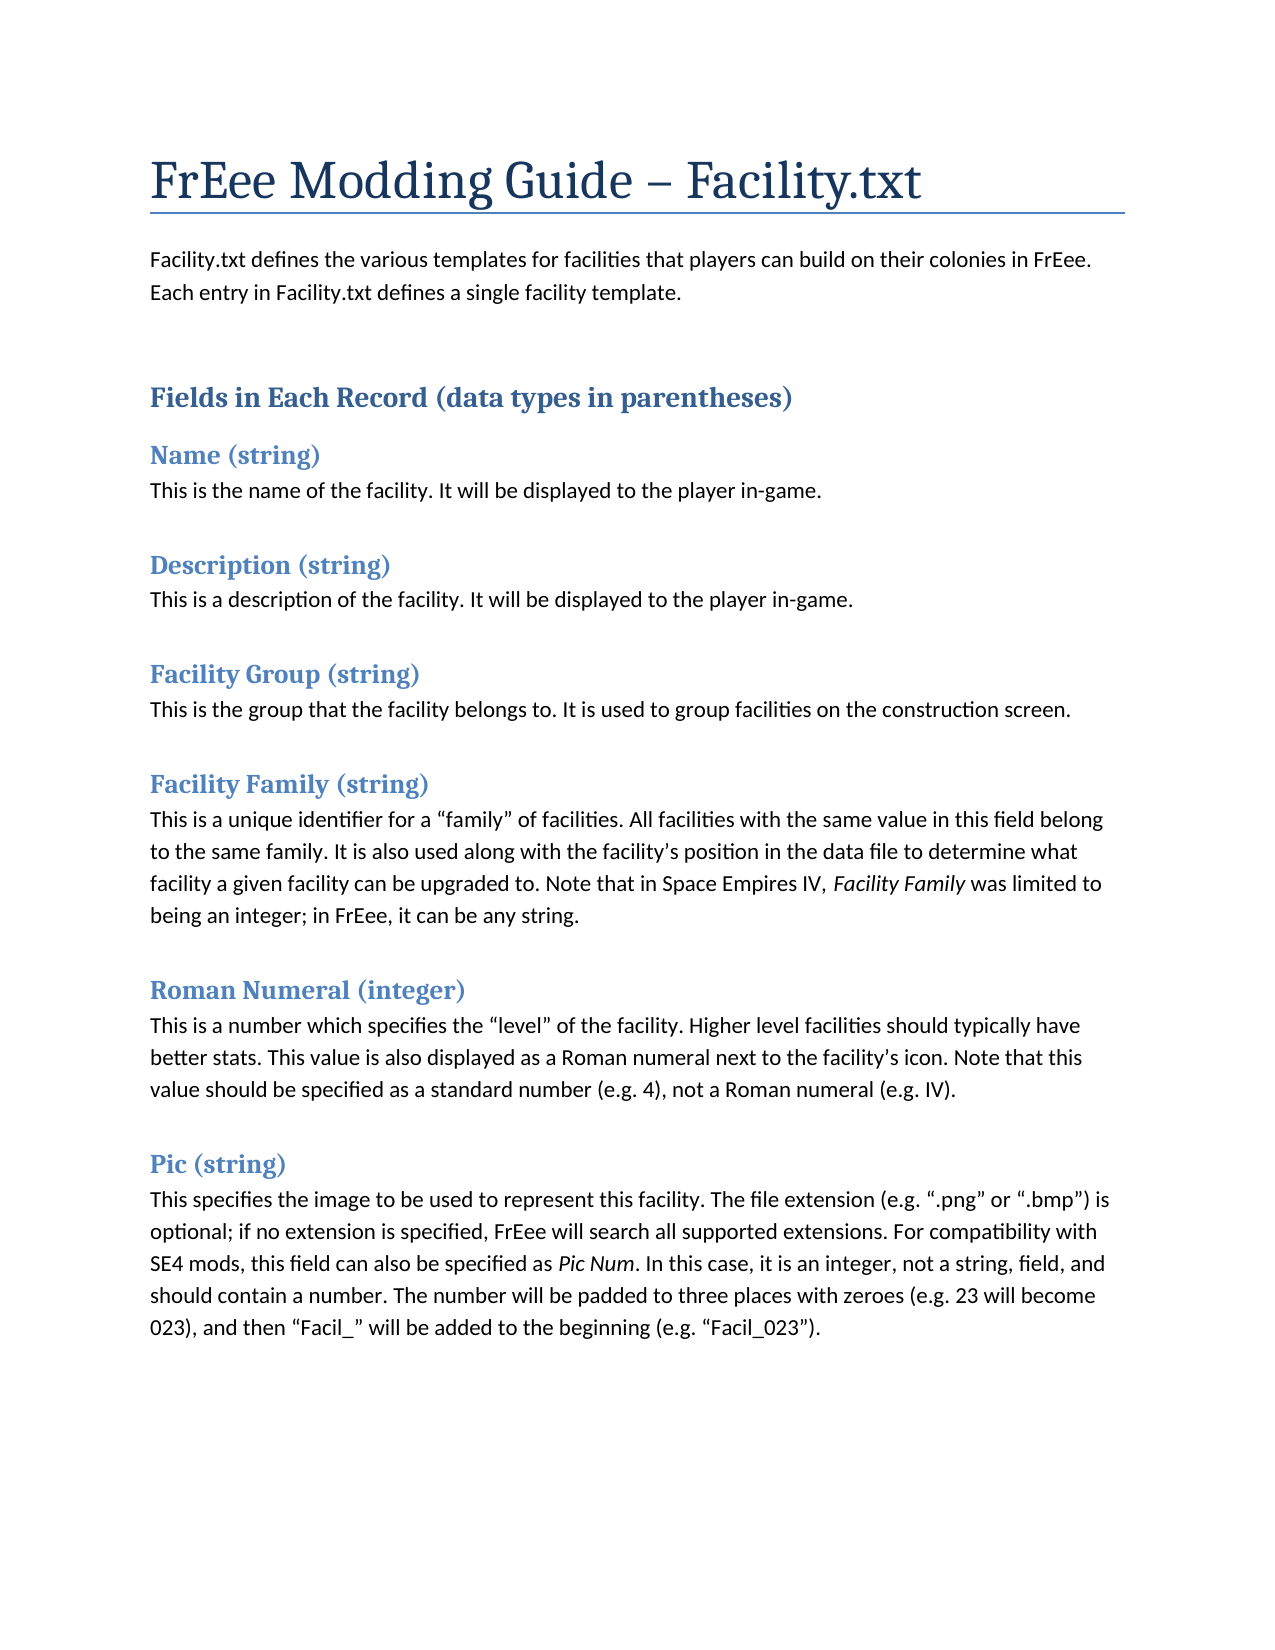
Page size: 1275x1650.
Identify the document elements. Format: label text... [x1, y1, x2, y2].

subtitle Pic (string) [150, 1149, 1125, 1180]
subtitle Facility Group (string) [150, 659, 1125, 691]
text This is a description of the facility. It will be displayed to the player in-game. [150, 586, 1125, 613]
text Facility.txt defines the various templates for facilities that players can build on their colonies in FrEee. Each entry in Facility.txt defines a single facility template. [150, 246, 1125, 306]
text This is the group that the facility belongs to. It is used to group facilities on the construction screen. [150, 695, 1125, 723]
subtitle Fields in Each Record (data types in parentheses) [150, 381, 1125, 414]
text This specifies the image to be used to represent this facility. The file extension (e.g. “.png” or “.bmp”) is optional; if no extension is specified, FrEee will search all supported extensions. For compatibility with SE4 mods, this field can also be specified as Pic Num. In this case, it is an integer, not a string, field, and should contain a number. The number will be padded to three places with zeroes (e.g. 23 will become 023), and then “Facil_” will be added to the beginning (e.g. “Facil_023”). [150, 1185, 1125, 1342]
subtitle Facility Family (string) [150, 769, 1125, 800]
text This is a unique identifier for a “family” of facilities. All facilities with the same value in this field belong to the same family. It is also used along with the facility’s position in the data file to determine what facility a given facility can be upgraded to. Note that in Space Empires IV, Facility Family was limited to being an integer; in FrEee, it can be any string. [150, 805, 1125, 929]
text This is a number which specifies the “level” of the facility. Higher level facilities should typically have better stats. This value is also displayed as a Roman numeral next to the facility’s icon. Note that this value should be specified as a standard number (e.g. 4), not a Roman numeral (e.g. IV). [150, 1011, 1125, 1103]
subtitle Roman Numeral (integer) [150, 975, 1125, 1006]
subtitle Description (string) [150, 550, 1125, 581]
subtitle Name (string) [150, 440, 1125, 471]
text This is the name of the facility. It will be displayed to the player in-game. [150, 476, 1125, 504]
title FrEee Modding Guide – Facility.txt [150, 150, 1125, 212]
